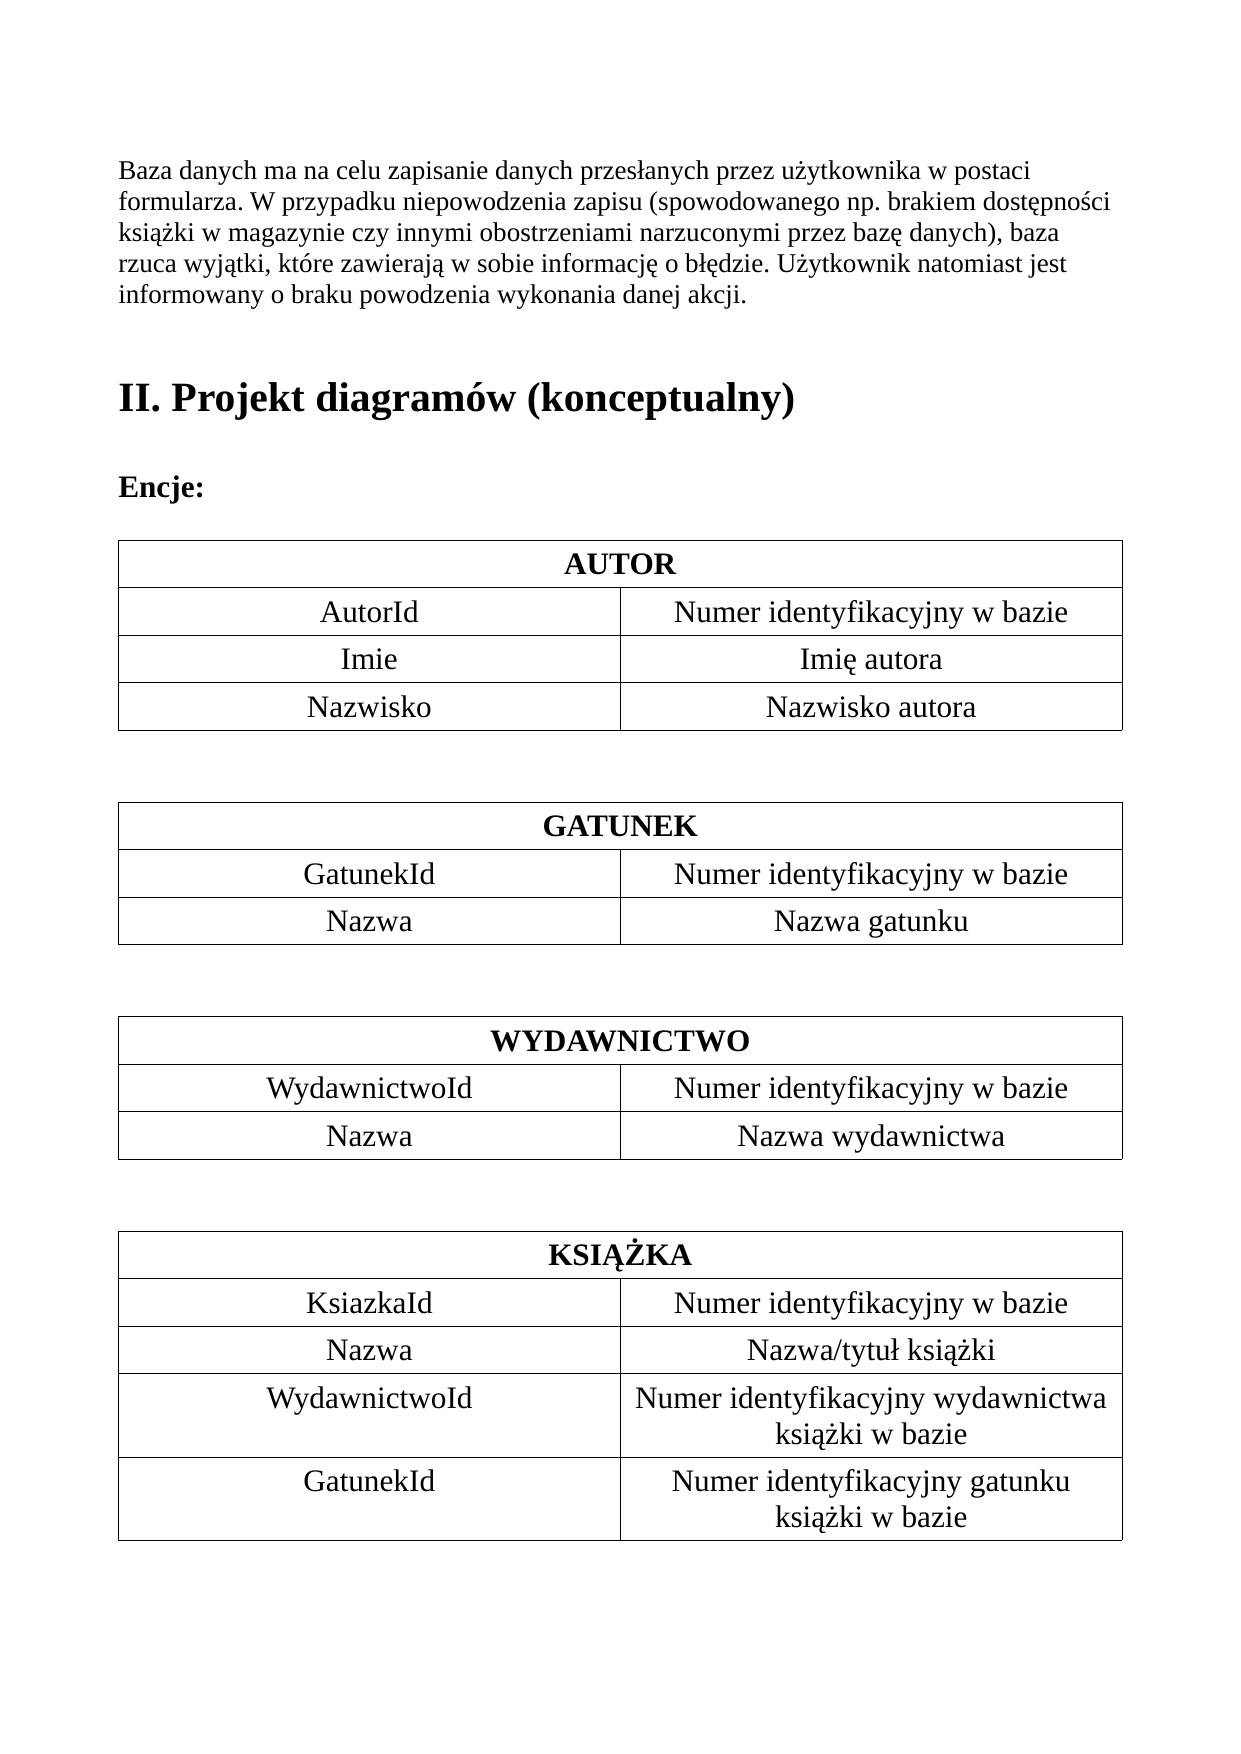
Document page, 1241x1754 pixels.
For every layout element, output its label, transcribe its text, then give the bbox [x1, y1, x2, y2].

table_cell AutorId [119, 588, 620, 635]
table_cell KsiazkaId [119, 1279, 620, 1326]
table_cell Nazwa/tytuł książki [621, 1327, 1122, 1373]
table_cell GatunekId [119, 1458, 620, 1540]
table_cell WydawnictwoId [119, 1374, 620, 1457]
table_cell Numer identyfikacyjny w bazie [621, 1065, 1122, 1111]
table_cell Numer identyfikacyjny w bazie [621, 588, 1122, 635]
table_cell Numer identyfikacyjny wydawnictwa książki w bazie [621, 1374, 1122, 1457]
table_header KSIĄŻKA [119, 1232, 1122, 1278]
table_cell Nazwa [119, 898, 620, 944]
table_cell Nazwa [119, 1327, 620, 1373]
text II. Projekt diagramów (konceptualny) [118, 372, 1122, 420]
text Baza danych ma na celu zapisanie danych przesłanych przez użytkownika w postaci formularza. W przypadku niepowodzenia zapisu (spowodowanego np. brakiem dostępności książki w magazynie czy innymi obostrzeniami narzuconymi przez bazę danych), baza rzuca wyjątki, które zawierają w sobie informację o błędzie. Użytkownik natomiast jest informowany o braku powodzenia wykonania danej akcji. [118, 154, 1122, 310]
table_cell Nazwa wydawnictwa [621, 1112, 1122, 1159]
table_cell Numer identyfikacyjny gatunku książki w bazie [621, 1458, 1122, 1540]
table_cell GatunekId [119, 850, 620, 897]
table_header GATUNEK [119, 803, 1122, 849]
table_header WYDAWNICTWO [119, 1017, 1122, 1064]
table_cell Imie [119, 636, 620, 682]
table_cell Nazwa [119, 1112, 620, 1159]
table_cell Numer identyfikacyjny w bazie [621, 850, 1122, 897]
table_header AUTOR [119, 541, 1122, 587]
table_cell Nazwisko [119, 683, 620, 730]
text Encje: [118, 468, 1122, 504]
table_cell Numer identyfikacyjny w bazie [621, 1279, 1122, 1326]
table_cell Imię autora [621, 636, 1122, 682]
table_cell WydawnictwoId [119, 1065, 620, 1111]
table_cell Nazwisko autora [621, 683, 1122, 730]
table_cell Nazwa gatunku [621, 898, 1122, 944]
